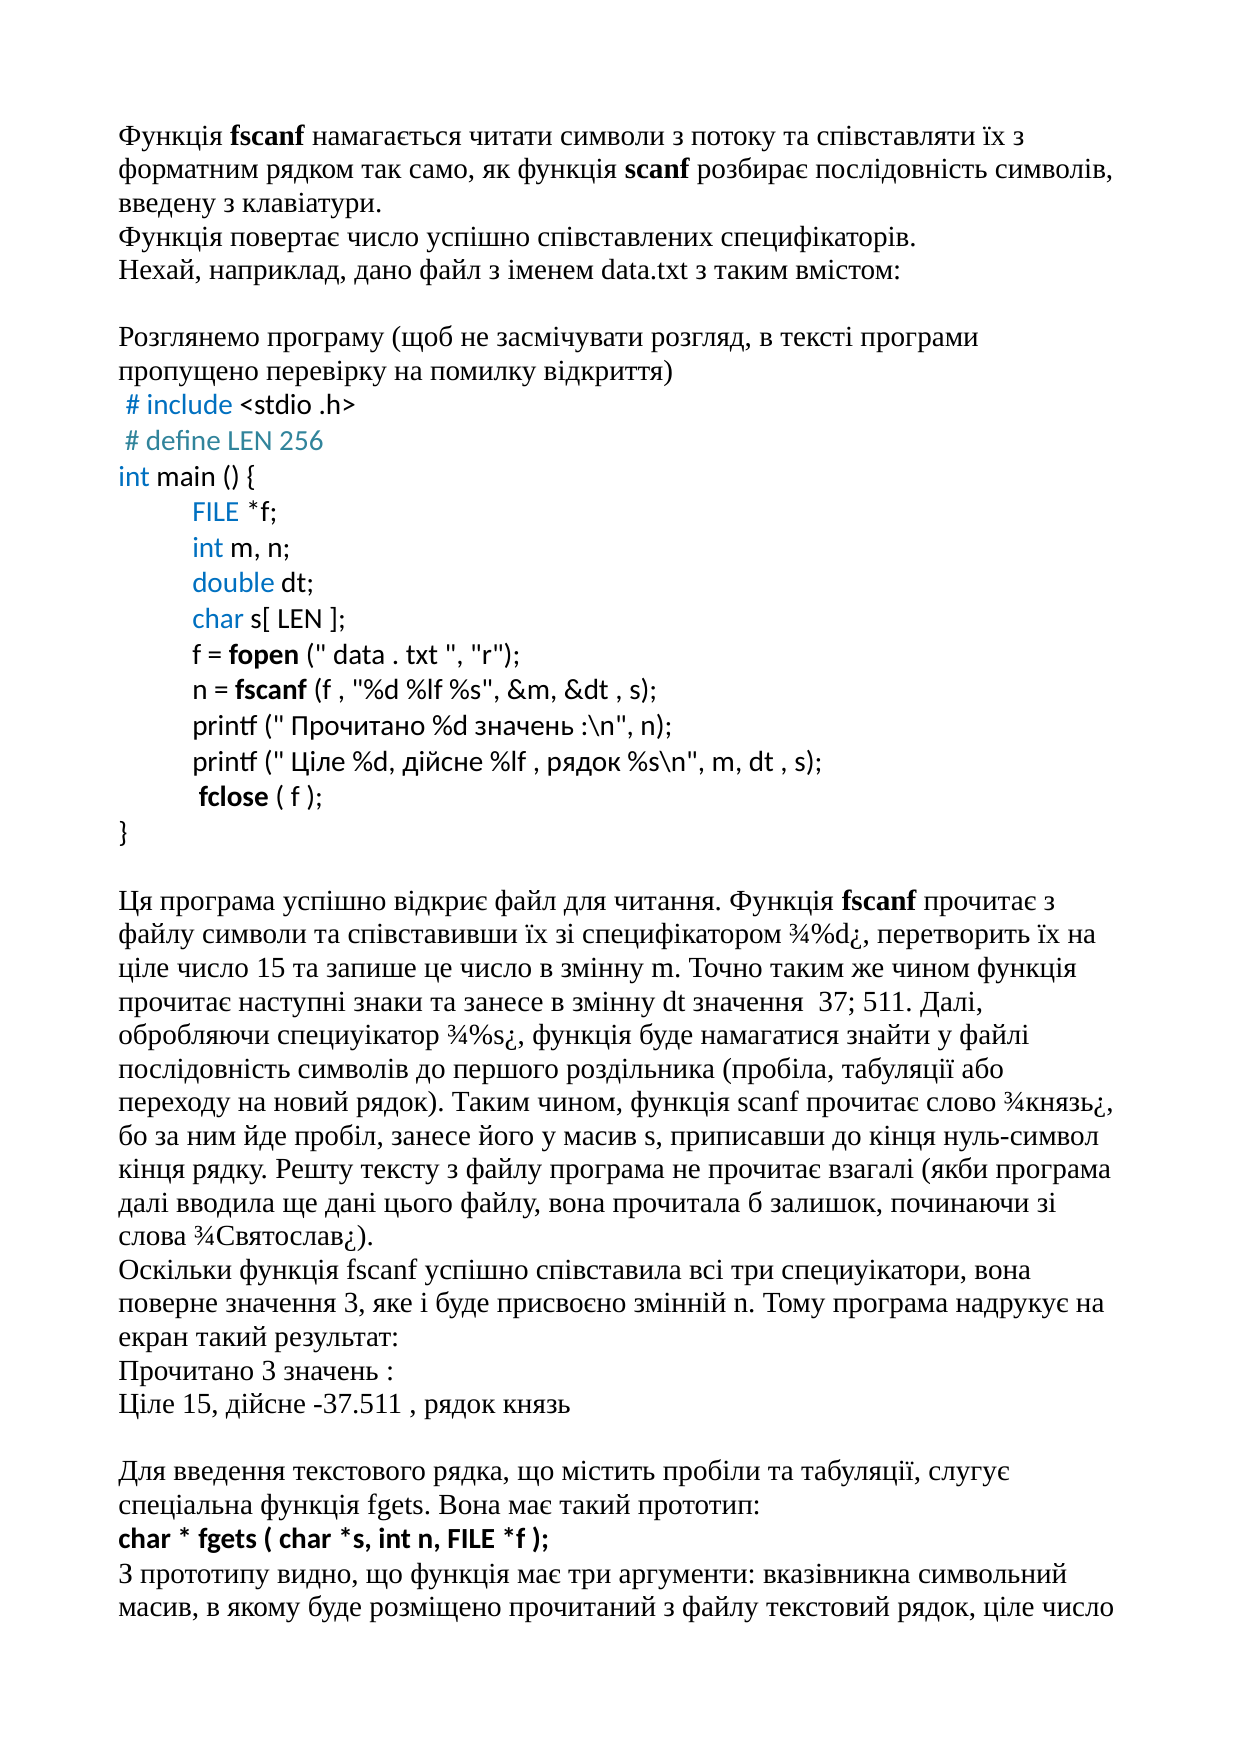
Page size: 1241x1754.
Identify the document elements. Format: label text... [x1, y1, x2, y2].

text Нехай, наприклад, дано файл з iменем data.txt з таким вмiстом: [118, 252, 1122, 286]
text З прототипу видно, що функцiя має три аргументи: вказівникна символьний масив, в якому буде розмiщено прочитаний з файлу текстовий рядок, цiле число [118, 1556, 1122, 1623]
text Для введення текстового рядка, що мiстить пробiли та табуляцiї, слугує спецiальна функцiя fgets. Вона має такий прототип: [118, 1453, 1122, 1520]
text # define LEN 256 [118, 422, 1122, 458]
text fclose ( f ); [118, 778, 1122, 814]
text Ця програма успiшно вiдкриє файл для читання. Функцiя fscanf прочитає з файлу символи та спiвставивши їх зi специфiкатором ¾%d¿, перетворить їх на цiле число 15 та запише це число в змiнну m. Точно таким же чином функцiя прочитає наступнi знаки та занесе в змiнну dt значення 37; 511. Далi, обробляючи специуiкатор ¾%s¿, функцiя буде намагатися знайти у файлi послiдовнiсть символiв до першого роздiльника (пробiла, табуляцiї або переходу на новий рядок). Таким чином, функцiя scanf прочитає слово ¾князь¿, бо за ним йде пробiл, занесе його у масив s, приписавши до кiнця нуль-символ кiнця рядку. Решту тексту з файлу програма не прочитає взагалi (якби програма далi вводила ще данi цього файлу, вона прочитала б залишок, починаючи зi слова ¾Святослав¿). [118, 883, 1122, 1252]
text n = fscanf (f , "%d %lf %s", &m, &dt , s); [118, 671, 1122, 707]
text Функцiя fscanf намагається читати символи з потоку та спiвставляти їх з форматним рядком так само, як функцiя scanf розбирає послiдовнiсть символiв, введену з клавiатури. [118, 118, 1122, 219]
text Цiле 15, дiйсне -37.511 , рядок князь [118, 1386, 1122, 1420]
text Прочитано 3 значень : [118, 1353, 1122, 1386]
text Оскiльки функцiя fscanf успiшно спiвставила всi три специуiкатори, вона поверне значення 3, яке i буде присвоєно змiннiй n. Тому програма надрукує на екран такий результат: [118, 1252, 1122, 1353]
text # include <stdio .h> [118, 386, 1122, 422]
text char * fgets ( char *s, int n, FILE *f ); [118, 1520, 1122, 1556]
text int main () { [118, 458, 1122, 493]
text FILE *f; [118, 493, 1122, 529]
text char s[ LEN ]; [118, 600, 1122, 636]
text f = fopen (" data . txt ", "r"); [118, 636, 1122, 671]
text printf (" Прочитано %d значень :\n", n); [118, 707, 1122, 743]
text Розглянемо програму (щоб не засмiчувати розгляд, в текстi програми пропущено перевiрку на помилку вiдкриття) [118, 319, 1122, 386]
text double dt; [118, 564, 1122, 600]
text printf (" Цiле %d, дiйсне %lf , рядок %s\n", m, dt , s); [118, 743, 1122, 778]
text int m, n; [118, 529, 1122, 564]
text } [118, 814, 1122, 849]
text Функцiя повертає число успiшно спiвставлених специфiкаторiв. [118, 219, 1122, 252]
